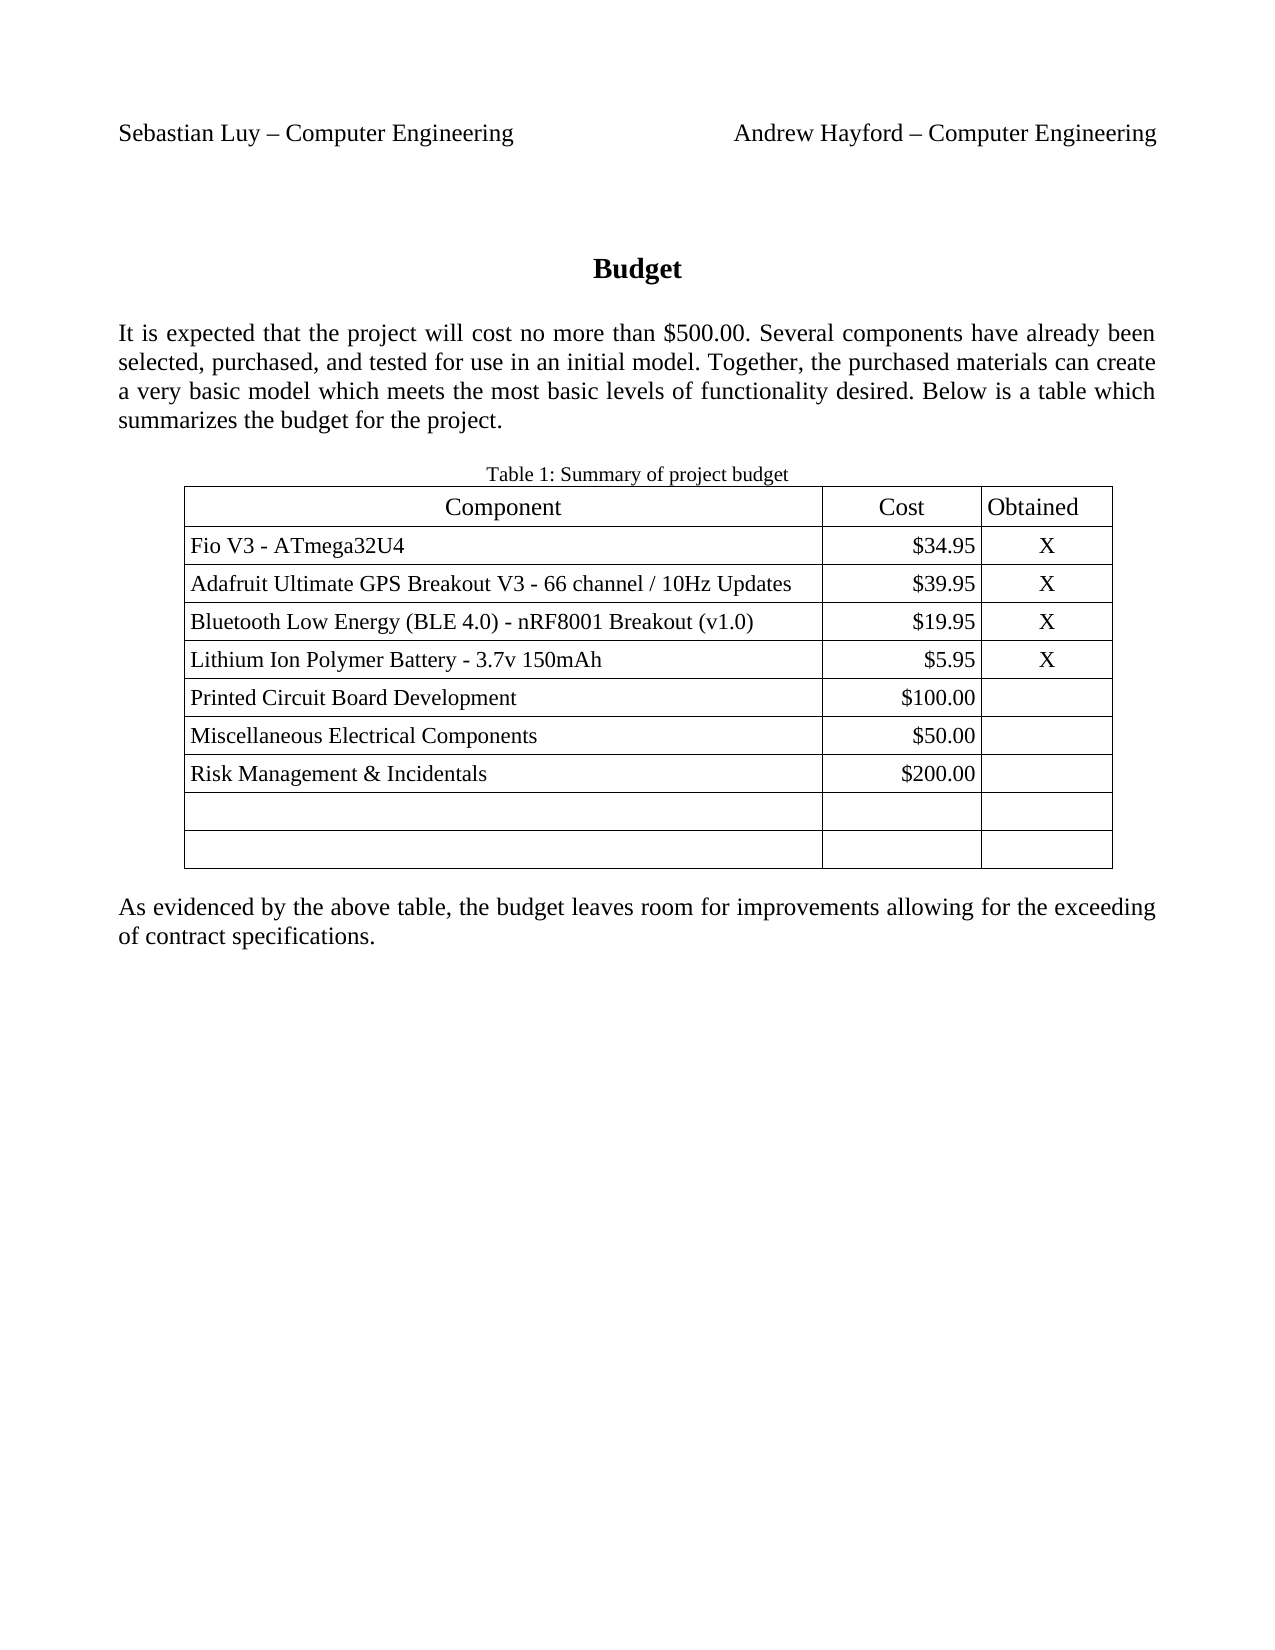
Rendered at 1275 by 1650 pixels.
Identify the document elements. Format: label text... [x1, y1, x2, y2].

table_cell X [982, 641, 1112, 678]
table_cell X [982, 527, 1112, 564]
table_cell X [982, 565, 1112, 602]
text It is expected that the project will cost no more than $500.00. Several components have already been selected, purchased, and tested for use in an initial model. Together, the purchased materials can create a very basic model which meets the most basic levels of functionality desired. Below is a table which summarizes the budget for the project. [118, 318, 1157, 433]
table_cell $39.95 [823, 565, 981, 602]
table_cell $200.00 [823, 755, 981, 792]
table_cell Bluetooth Low Energy (BLE 4.0) - nRF8001 Breakout (v1.0) [185, 603, 822, 640]
table_cell $5.95 [823, 641, 981, 678]
table_cell Fio V3 - ATmega32U4 [185, 527, 822, 564]
table_cell Printed Circuit Board Development [185, 679, 822, 716]
table_cell Adafruit Ultimate GPS Breakout V3 - 66 channel / 10Hz Updates [185, 565, 822, 602]
table_cell Risk Management & Incidentals [185, 755, 822, 792]
table_cell Miscellaneous Electrical Components [185, 717, 822, 754]
text Budget [118, 251, 1157, 285]
table_cell [185, 831, 822, 868]
table_cell [982, 717, 1112, 754]
table_cell $19.95 [823, 603, 981, 640]
table_cell [982, 831, 1112, 868]
table_cell [982, 793, 1112, 830]
table_cell $50.00 [823, 717, 981, 754]
table_header Component [185, 487, 822, 526]
table_cell $34.95 [823, 527, 981, 564]
table_cell X [982, 603, 1112, 640]
table_cell [823, 831, 981, 868]
table_cell [185, 793, 822, 830]
table_cell [823, 793, 981, 830]
text Table 1: Summary of project budget [118, 462, 1157, 486]
table_cell $100.00 [823, 679, 981, 716]
table_cell [982, 755, 1112, 792]
table_header Cost [823, 487, 981, 526]
table_cell [982, 679, 1112, 716]
text As evidenced by the above table, the budget leaves room for improvements allowing for the exceeding of contract specifications. [118, 892, 1157, 949]
table_header Obtained [982, 487, 1112, 526]
table_cell Lithium Ion Polymer Battery - 3.7v 150mAh [185, 641, 822, 678]
